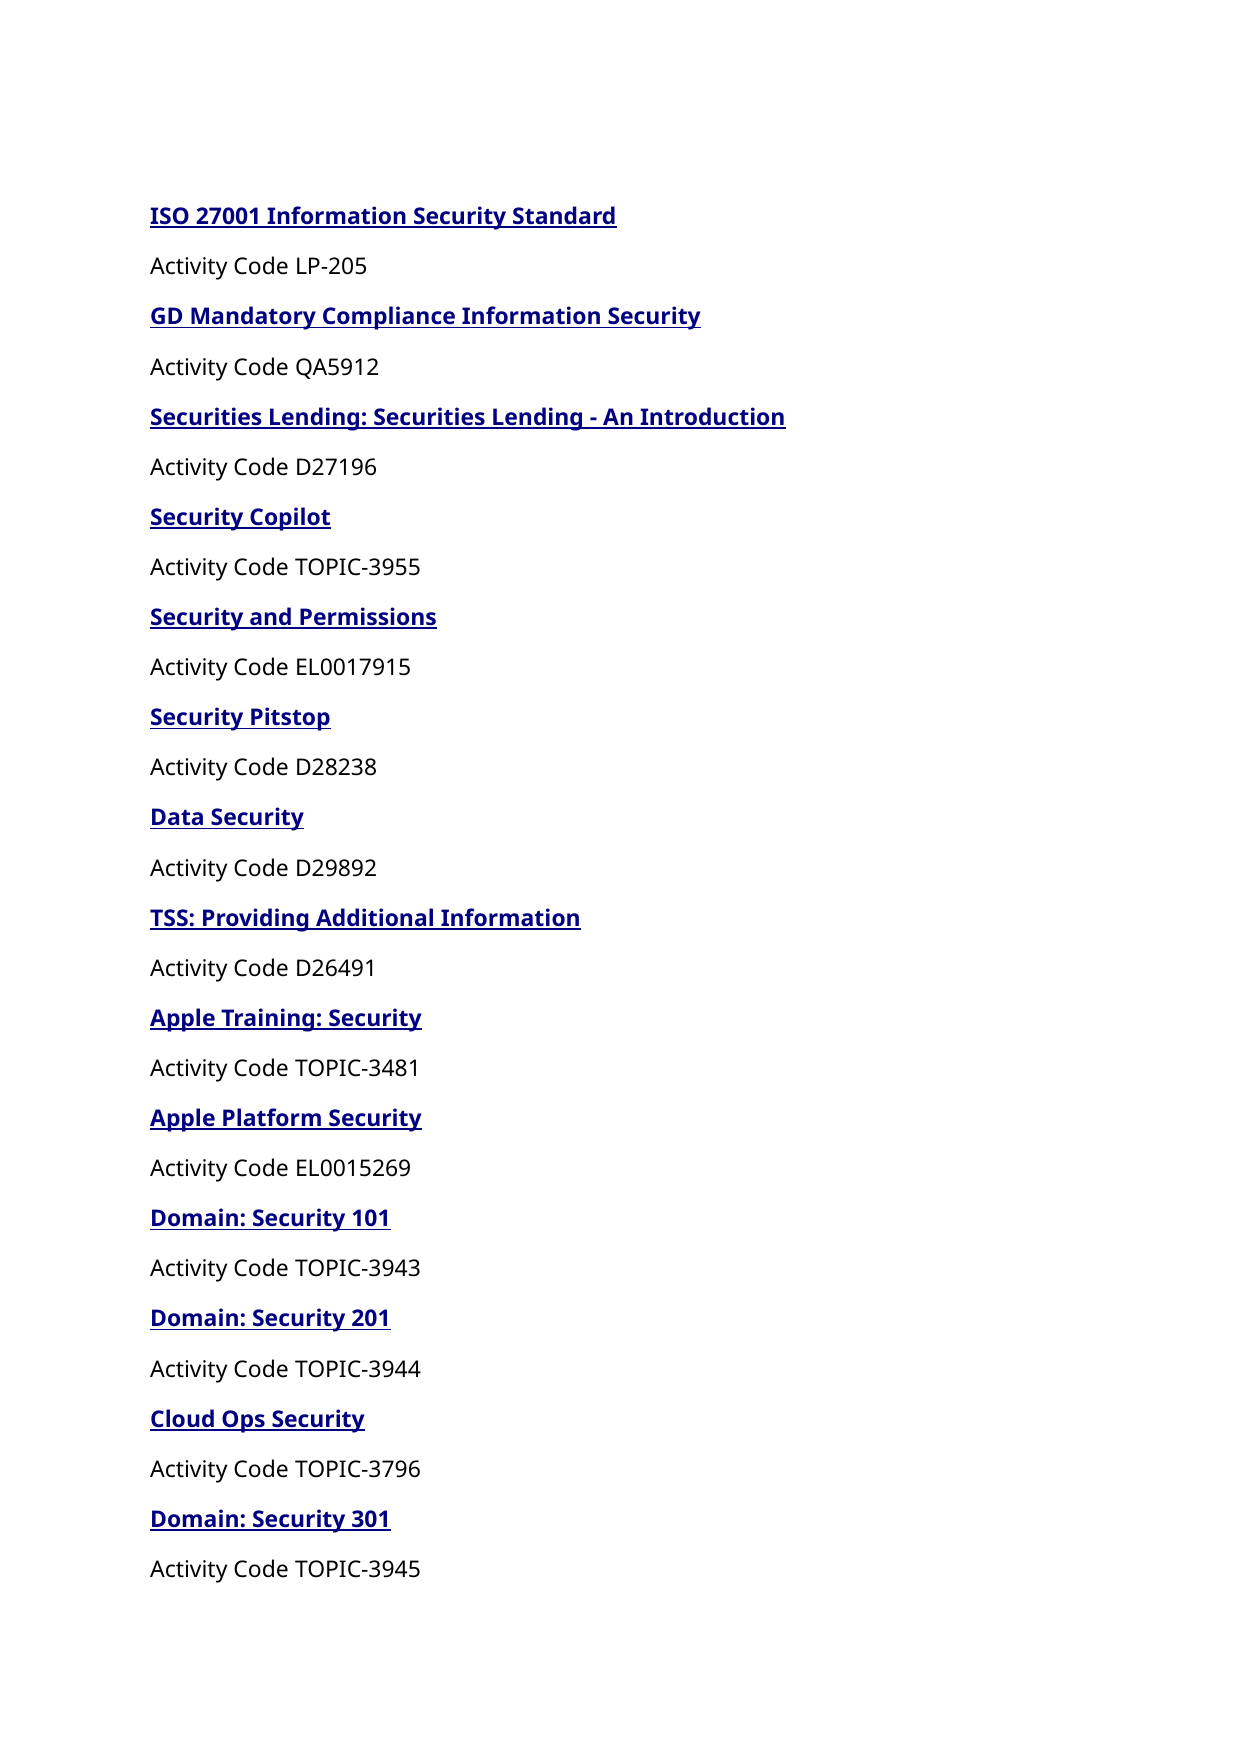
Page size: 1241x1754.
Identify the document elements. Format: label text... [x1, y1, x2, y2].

text Activity Code TOPIC-3943 [150, 1252, 1090, 1283]
text Activity Code D27196 [150, 451, 1090, 482]
text Activity Code EL0017915 [150, 651, 1090, 682]
text Apple Platform Security [150, 1102, 1090, 1133]
text Security and Permissions [150, 601, 1090, 632]
text Activity Code TOPIC-3944 [150, 1352, 1090, 1384]
text Apple Training: Security [150, 1002, 1090, 1033]
text Cloud Ops Security [150, 1403, 1090, 1434]
text Activity Code D28238 [150, 751, 1090, 782]
text Activity Code QA5912 [150, 350, 1090, 382]
text Security Copilot [150, 501, 1090, 532]
text Security Pitstop [150, 701, 1090, 732]
text GD Mandatory Compliance Information Security [150, 300, 1090, 332]
text Activity Code D26491 [150, 952, 1090, 983]
text Activity Code TOPIC-3481 [150, 1052, 1090, 1083]
text Data Security [150, 801, 1090, 833]
text Activity Code D29892 [150, 851, 1090, 883]
text ISO 27001 Information Security Standard [150, 200, 1090, 231]
text TSS: Providing Additional Information [150, 902, 1090, 933]
text Domain: Security 201 [150, 1302, 1090, 1334]
text Activity Code TOPIC-3955 [150, 551, 1090, 582]
text Activity Code TOPIC-3796 [150, 1453, 1090, 1484]
text Activity Code TOPIC-3945 [150, 1553, 1090, 1584]
text Domain: Security 301 [150, 1503, 1090, 1534]
text Activity Code LP-205 [150, 250, 1090, 281]
text Domain: Security 101 [150, 1202, 1090, 1233]
text Activity Code EL0015269 [150, 1152, 1090, 1183]
text Securities Lending: Securities Lending - An Introduction [150, 401, 1090, 432]
